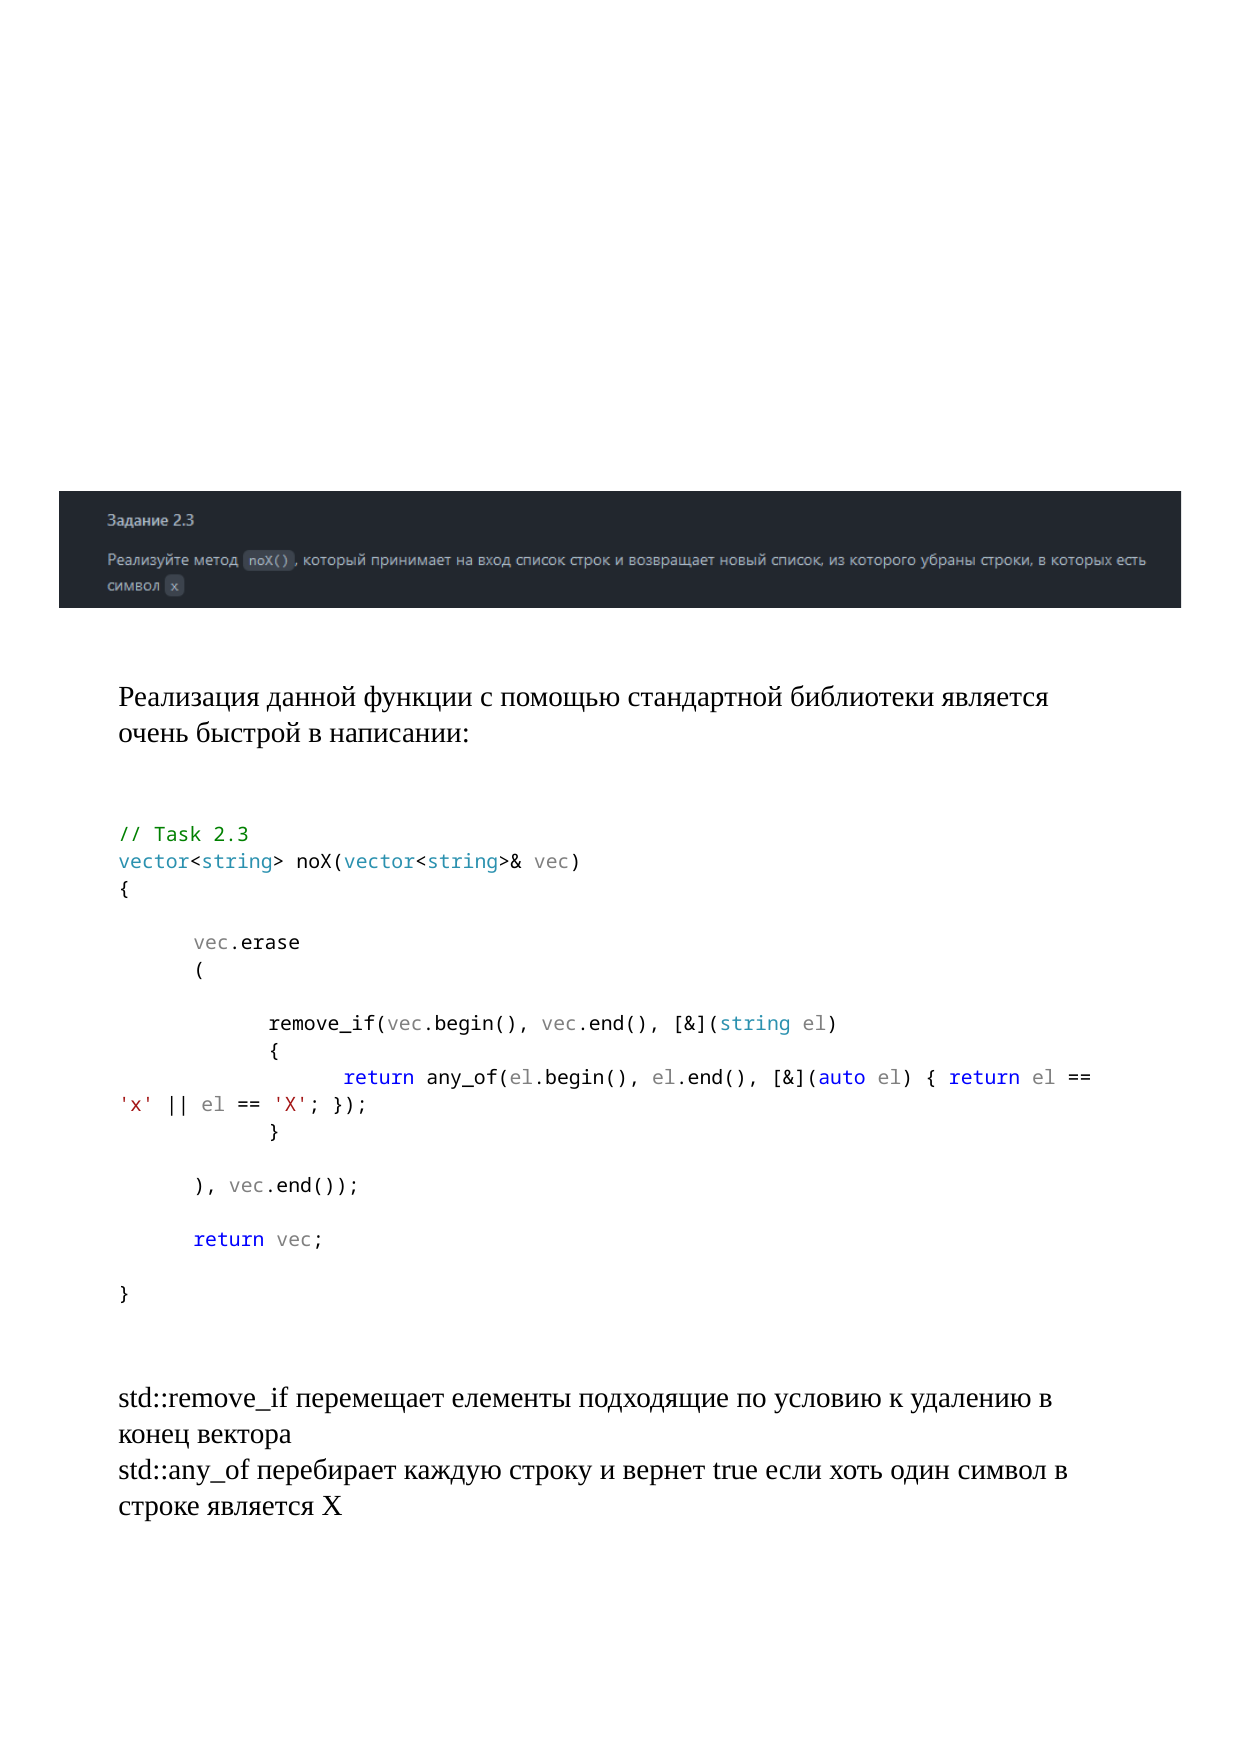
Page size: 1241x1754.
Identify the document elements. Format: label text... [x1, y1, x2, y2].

text return vec; [118, 1225, 1122, 1252]
text std::remove_if перемещает елементы подходящие по условию к удалению в конец вектора std::any_of перебирает каждую строку и вернет true если хоть один символ в строке является Х [118, 1378, 1122, 1522]
text return any_of(el.begin(), el.end(), [&](auto el) { return el == 'x' || el == 'X'; }); [118, 1063, 1122, 1117]
text { [118, 1037, 1122, 1063]
picture [59, 491, 1182, 608]
text Реализация данной функции с помощью стандартной библиотеки является очень быстрой в написании: [118, 677, 1122, 749]
text ( [118, 956, 1122, 983]
text { [118, 875, 1122, 902]
text vec.erase [118, 929, 1122, 956]
text vector<string> noX(vector<string>& vec) [118, 848, 1122, 875]
text } [118, 1117, 1122, 1144]
text remove_if(vec.begin(), vec.end(), [&](string el) [118, 1009, 1122, 1037]
text // Task 2.3 [118, 821, 1122, 848]
text } [118, 1279, 1122, 1306]
text ), vec.end()); [118, 1171, 1122, 1198]
